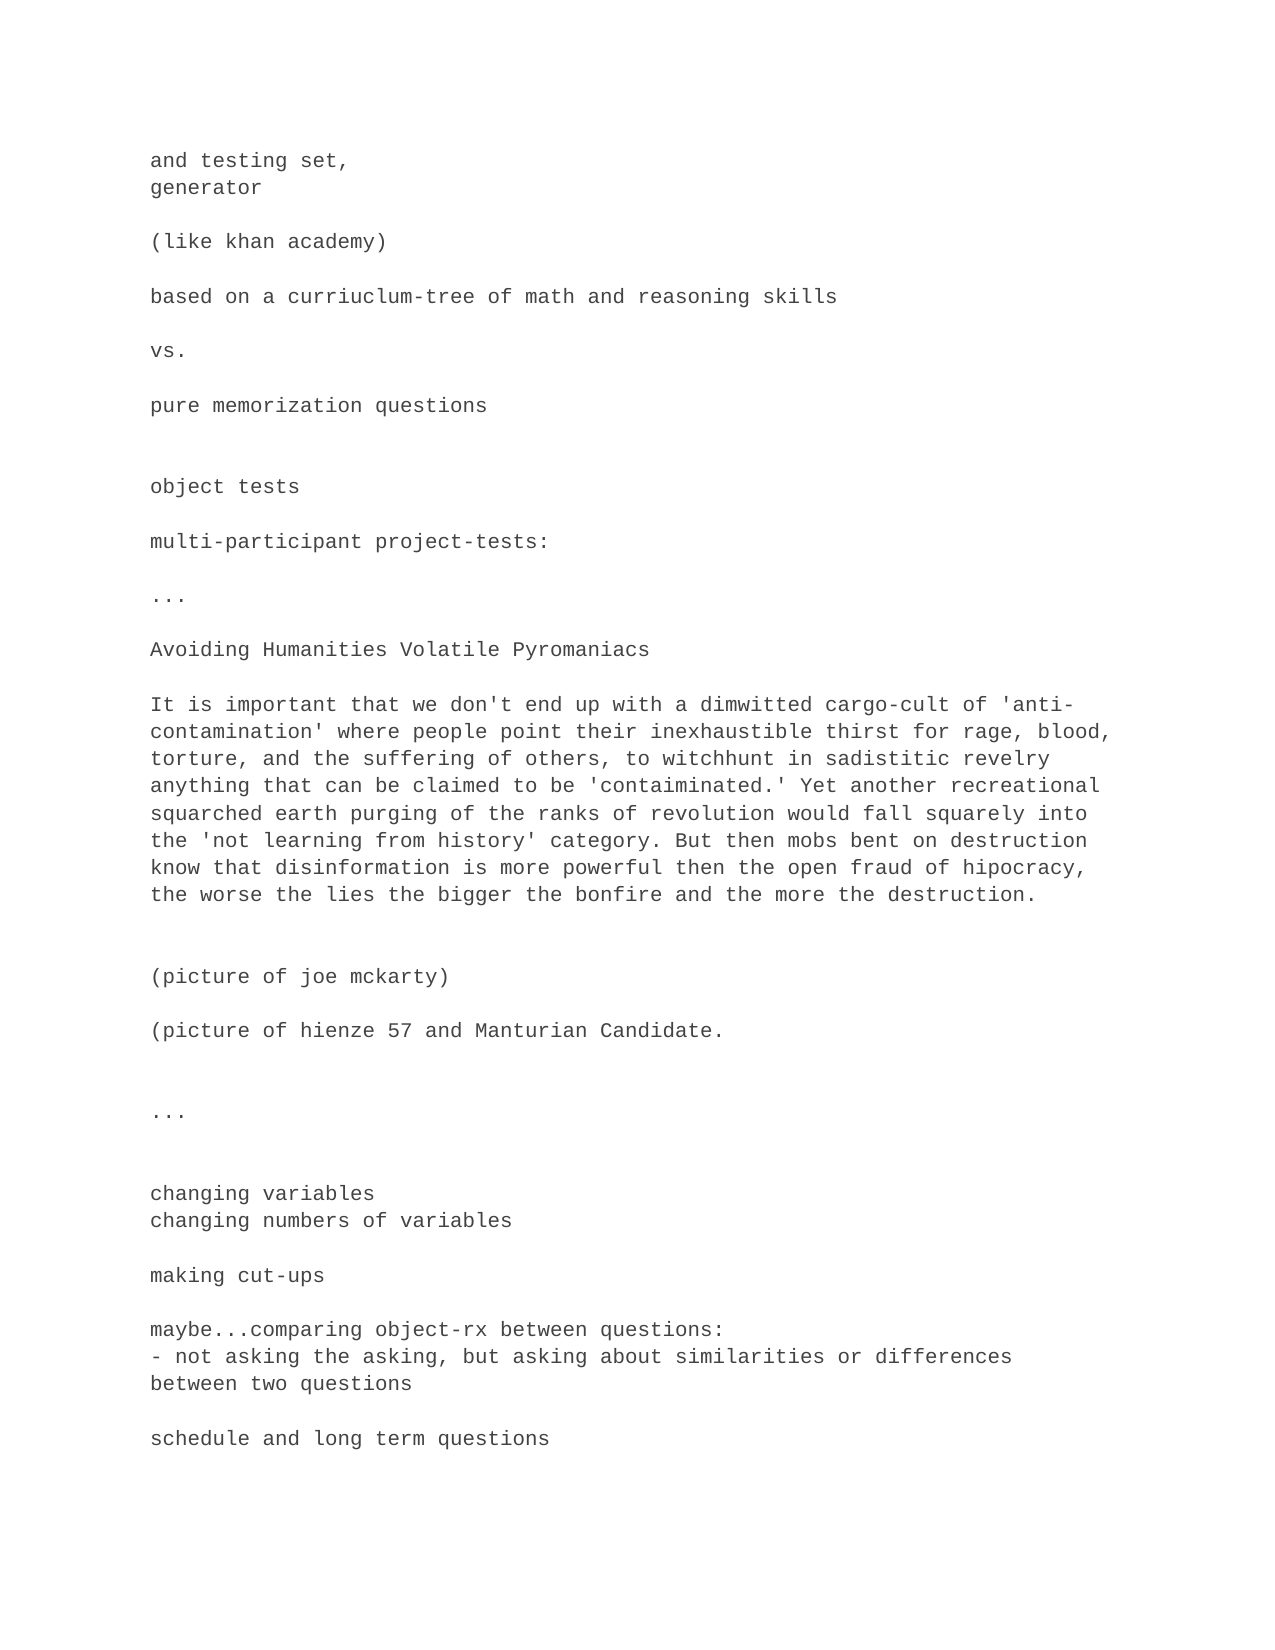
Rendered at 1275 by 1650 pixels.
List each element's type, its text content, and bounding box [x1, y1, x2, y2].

text ... [150, 1102, 1125, 1125]
text changing variables [150, 1183, 1125, 1207]
text Avoiding Humanities Volatile Pyromaniacs [150, 639, 1125, 663]
text (picture of joe mckarty) [150, 966, 1125, 989]
text between two questions [150, 1373, 1125, 1397]
text multi-participant project-tests: [150, 531, 1125, 554]
text generator [150, 177, 1125, 201]
text maybe...comparing object-rx between questions: [150, 1319, 1125, 1343]
text vs. [150, 340, 1125, 364]
text (picture of hienze 57 and Manturian Candidate. [150, 1020, 1125, 1044]
text It is important that we don't end up with a dimwitted cargo-cult of 'anti-contamination' where people point their inexhaustible thirst for rage, blood, torture, and the suffering of others, to witchhunt in sadistitic revelry anything that can be claimed to be 'contaiminated.' Yet another recreational squarched earth purging of the ranks of revolution would fall squarely into the 'not learning from history' category. But then mobs bent on destruction know that disinformation is more powerful then the open fraud of hipocracy, the worse the lies the bigger the bonfire and the more the destruction. [150, 694, 1125, 908]
text (like khan academy) [150, 232, 1125, 255]
text - not asking the asking, but asking about similarities or differences [150, 1346, 1125, 1370]
text object tests [150, 476, 1125, 500]
text based on a curriuclum-tree of math and reasoning skills [150, 286, 1125, 309]
text changing numbers of variables [150, 1210, 1125, 1234]
text ... [150, 585, 1125, 609]
text schedule and long term questions [150, 1428, 1125, 1451]
text making cut-ups [150, 1265, 1125, 1288]
text pure memorization questions [150, 395, 1125, 418]
text and testing set, [150, 150, 1125, 174]
